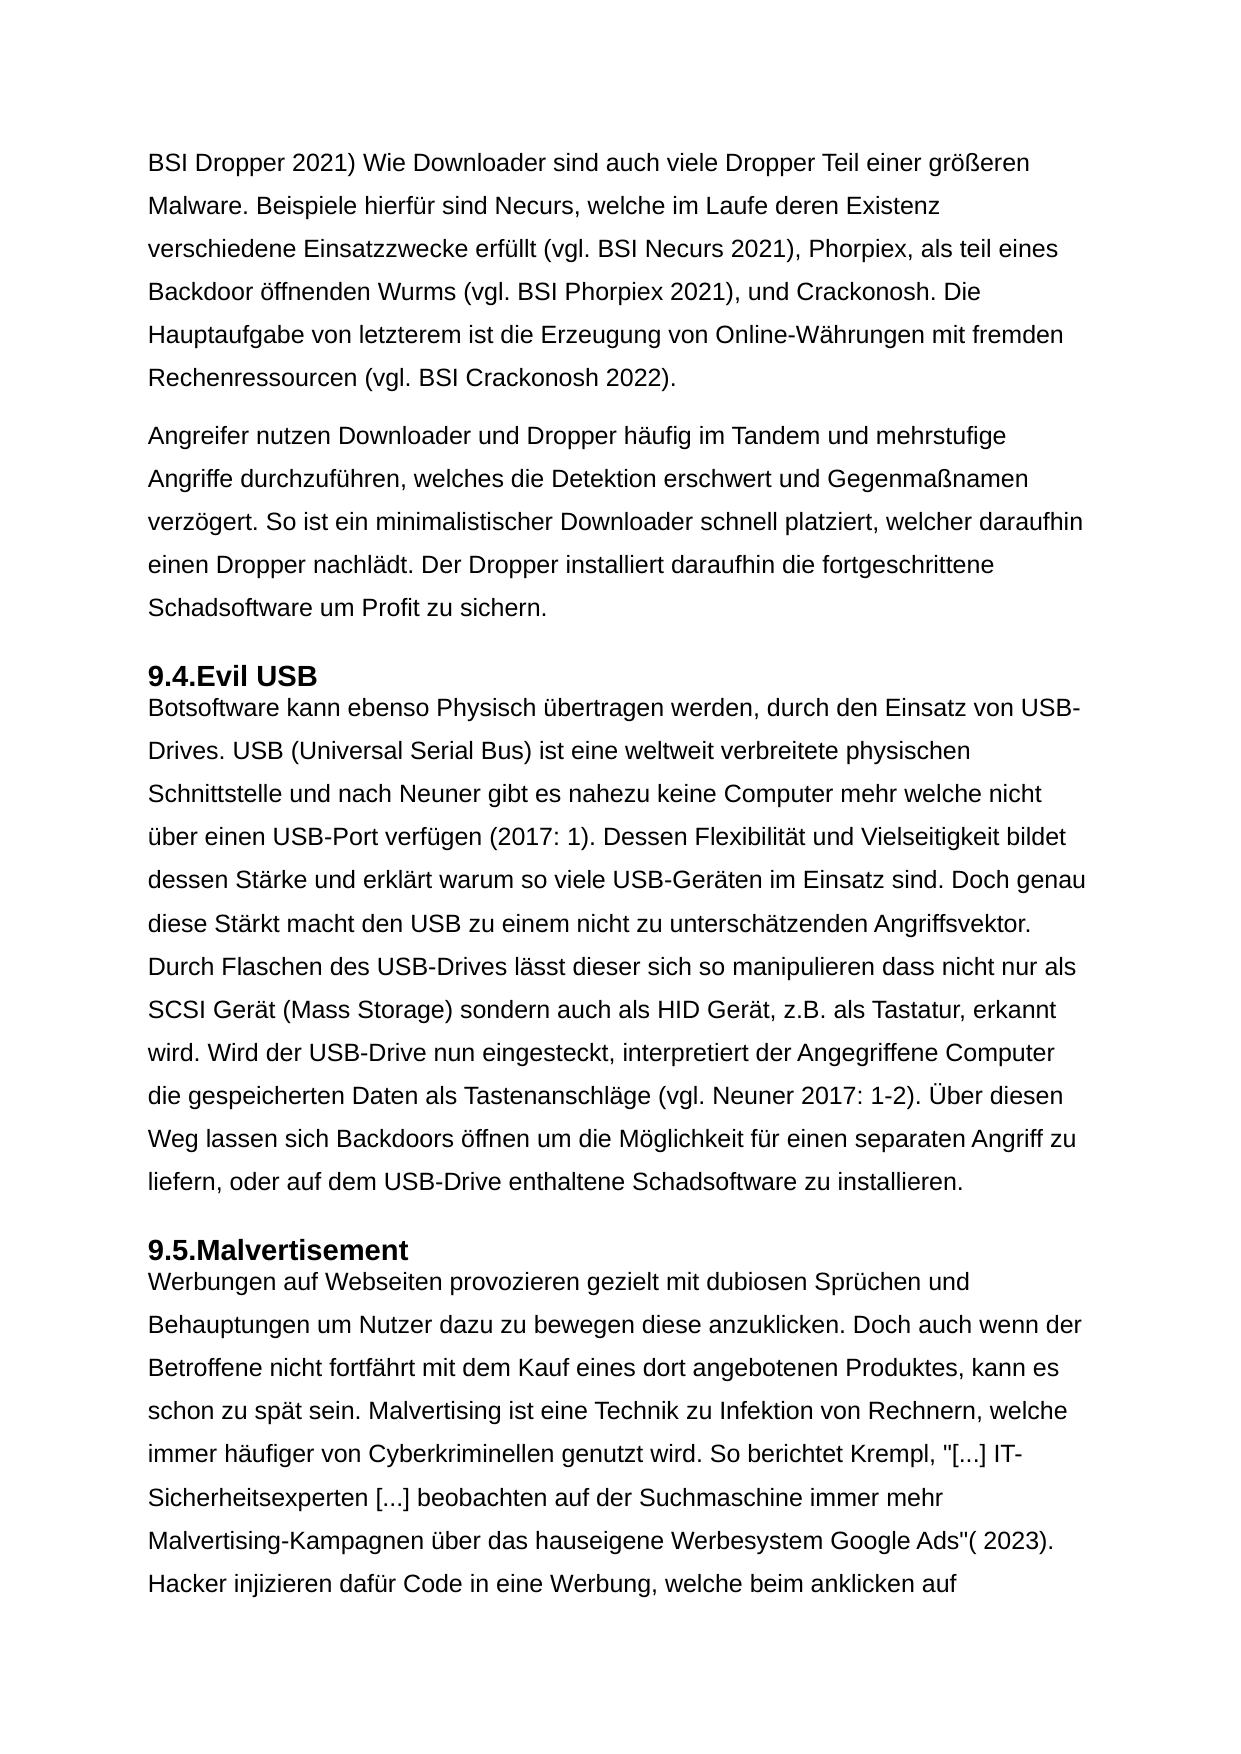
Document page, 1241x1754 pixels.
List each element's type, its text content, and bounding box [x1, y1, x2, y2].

text Botsoftware kann ebenso Physisch übertragen werden, durch den Einsatz von USB-Drives. USB (Universal Serial Bus) ist eine weltweit verbreitete physischen Schnittstelle und nach Neuner gibt es nahezu keine Computer mehr welche nicht über einen USB-Port verfügen (2017: 1). Dessen Flexibilität und Vielseitigkeit bildet dessen Stärke und erklärt warum so viele USB-Geräten im Einsatz sind. Doch genau diese Stärkt macht den USB zu einem nicht zu unterschätzenden Angriffsvektor. Durch Flaschen des USB-Drives lässt dieser sich so manipulieren dass nicht nur als SCSI Gerät (Mass Storage) sondern auch als HID Gerät, z.B. als Tastatur, erkannt wird. Wird der USB-Drive nun eingesteckt, interpretiert der Angegriffene Computer die gespeicherten Daten als Tastenanschläge (vgl. Neuner 2017: 1-2). Über diesen Weg lassen sich Backdoors öffnen um die Möglichkeit für einen separaten Angriff zu liefern, oder auf dem USB-Drive enthaltene Schadsoftware zu installieren. [148, 693, 1093, 1196]
subtitle 9.5.Malvertisement [148, 1233, 1093, 1267]
text Werbungen auf Webseiten provozieren gezielt mit dubiosen Sprüchen und Behauptungen um Nutzer dazu zu bewegen diese anzuklicken. Doch auch wenn der Betroffene nicht fortfährt mit dem Kauf eines dort angebotenen Produktes, kann es schon zu spät sein. Malvertising ist eine Technik zu Infektion von Rechnern, welche immer häufiger von Cyberkriminellen genutzt wird. So berichtet Krempl, "[...] IT-Sicherheitsexperten [...] beobachten auf der Suchmaschine immer mehr Malvertising-Kampagnen über das hauseigene Werbesystem Google Ads"( 2023). Hacker injizieren dafür Code in eine Werbung, welche beim anklicken auf [148, 1267, 1093, 1598]
text Angreifer nutzen Downloader und Dropper häufig im Tandem und mehrstufige Angriffe durchzuführen, welches die Detektion erschwert und Gegenmaßnamen verzögert. So ist ein minimalistischer Downloader schnell platziert, welcher daraufhin einen Dropper nachlädt. Der Dropper installiert daraufhin die fortgeschrittene Schadsoftware um Profit zu sichern. [148, 421, 1093, 622]
text BSI Dropper 2021) Wie Downloader sind auch viele Dropper Teil einer größeren Malware. Beispiele hierfür sind Necurs, welche im Laufe deren Existenz verschiedene Einsatzzwecke erfüllt (vgl. BSI Necurs 2021), Phorpiex, als teil eines Backdoor öffnenden Wurms (vgl. BSI Phorpiex 2021), und Crackonosh. Die Hauptaufgabe von letzterem ist die Erzeugung von Online-Währungen mit fremden Rechenressourcen (vgl. BSI Crackonosh 2022). [148, 148, 1093, 392]
subtitle 9.4.Evil USB [148, 659, 1093, 693]
